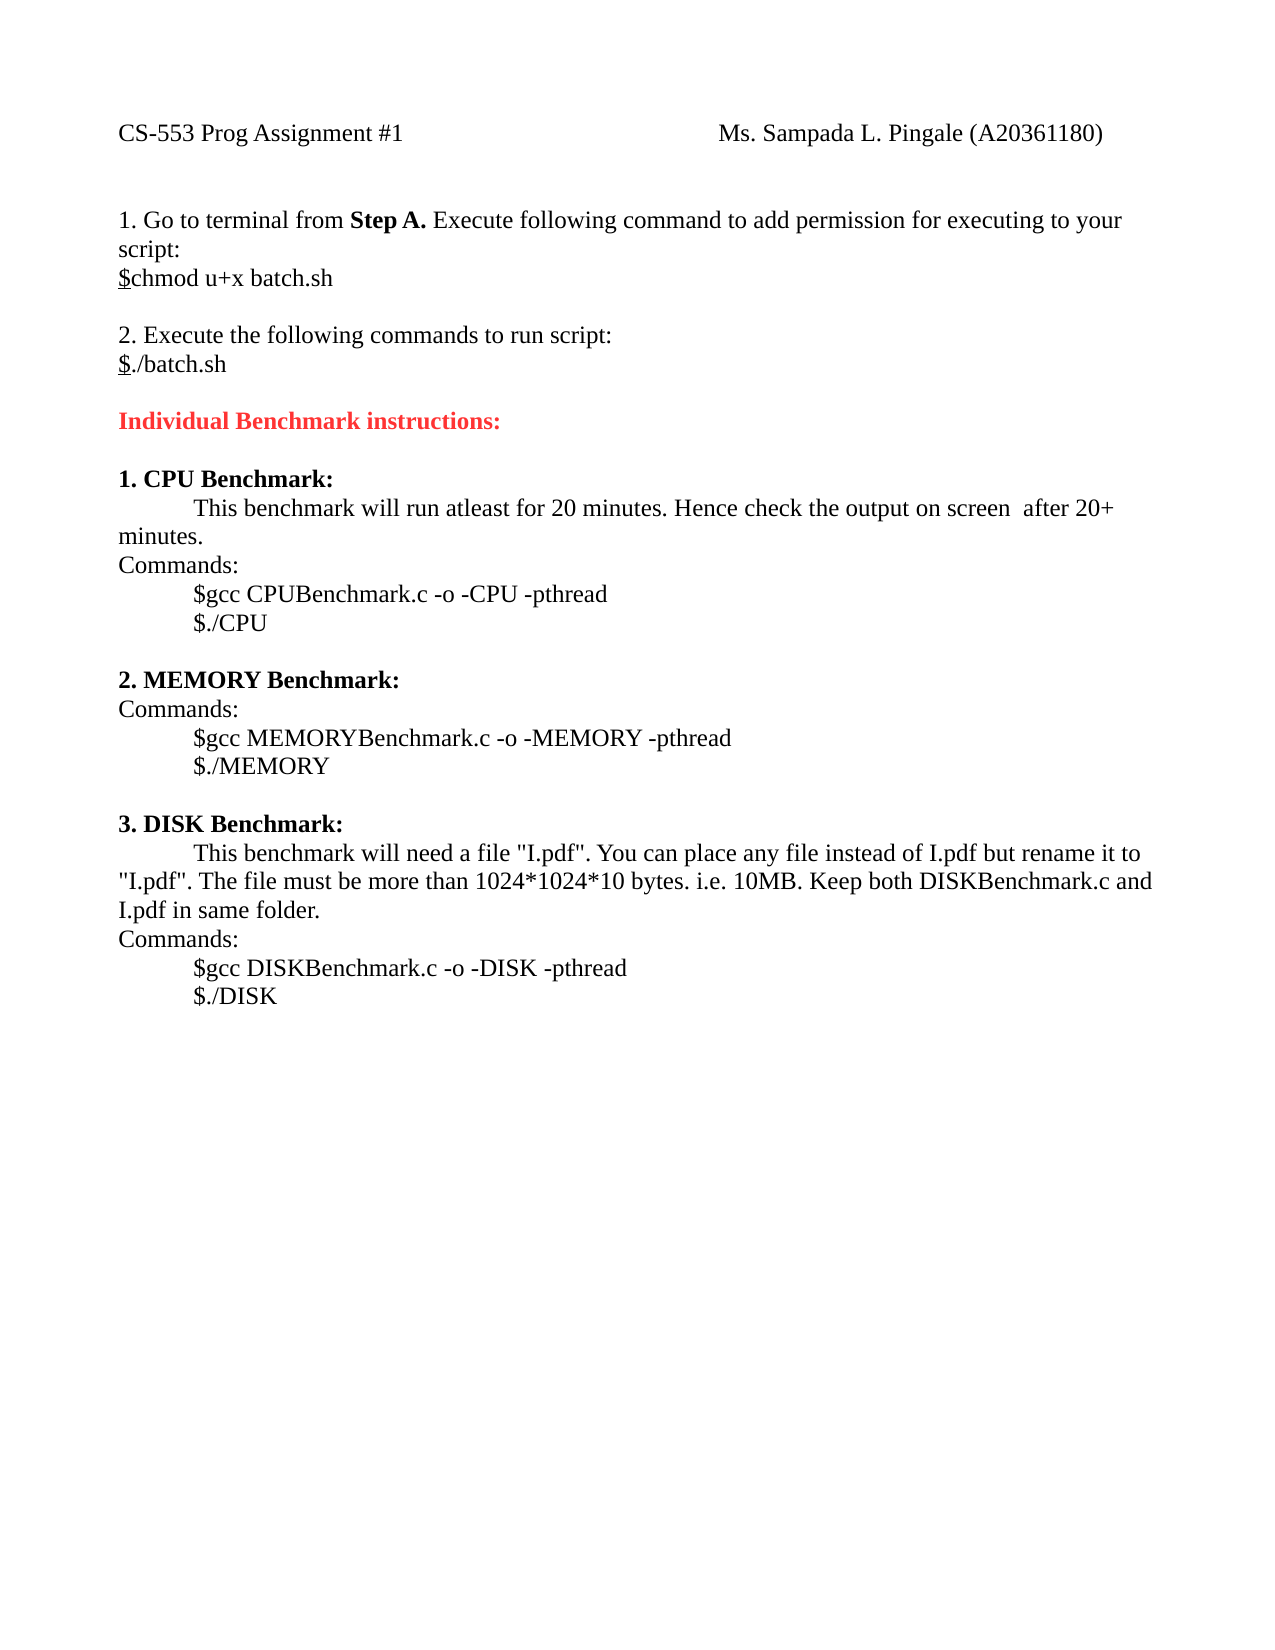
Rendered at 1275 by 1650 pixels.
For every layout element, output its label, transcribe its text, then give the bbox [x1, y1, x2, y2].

text $gcc DISKBenchmark.c -o -DISK -pthread [118, 953, 1157, 981]
text Commands: [118, 924, 1157, 953]
text $./batch.sh [118, 349, 1157, 378]
text $./CPU [118, 608, 1157, 636]
text $./DISK [118, 981, 1157, 1010]
text Commands: [118, 550, 1157, 579]
text 1. Go to terminal from Step A. Execute following command to add permission for executing to your script: [118, 205, 1157, 263]
text Commands: [118, 694, 1157, 723]
text 2. Execute the following commands to run script: [118, 320, 1157, 349]
text $chmod u+x batch.sh [118, 263, 1157, 291]
text $gcc MEMORYBenchmark.c -o -MEMORY -pthread [118, 723, 1157, 751]
text Individual Benchmark instructions: [118, 406, 1157, 435]
text 1. CPU Benchmark: [118, 464, 1157, 493]
text $gcc CPUBenchmark.c -o -CPU -pthread [118, 579, 1157, 608]
text 3. DISK Benchmark: [118, 809, 1157, 838]
text $./MEMORY [118, 751, 1157, 780]
text 2. MEMORY Benchmark: [118, 665, 1157, 694]
text This benchmark will run atleast for 20 minutes. Hence check the output on screen after 20+ minutes. [118, 493, 1157, 550]
text This benchmark will need a file "I.pdf". You can place any file instead of I.pdf but rename it to "I.pdf". The file must be more than 1024*1024*10 bytes. i.e. 10MB. Keep both DISKBenchmark.c and I.pdf in same folder. [118, 838, 1157, 924]
